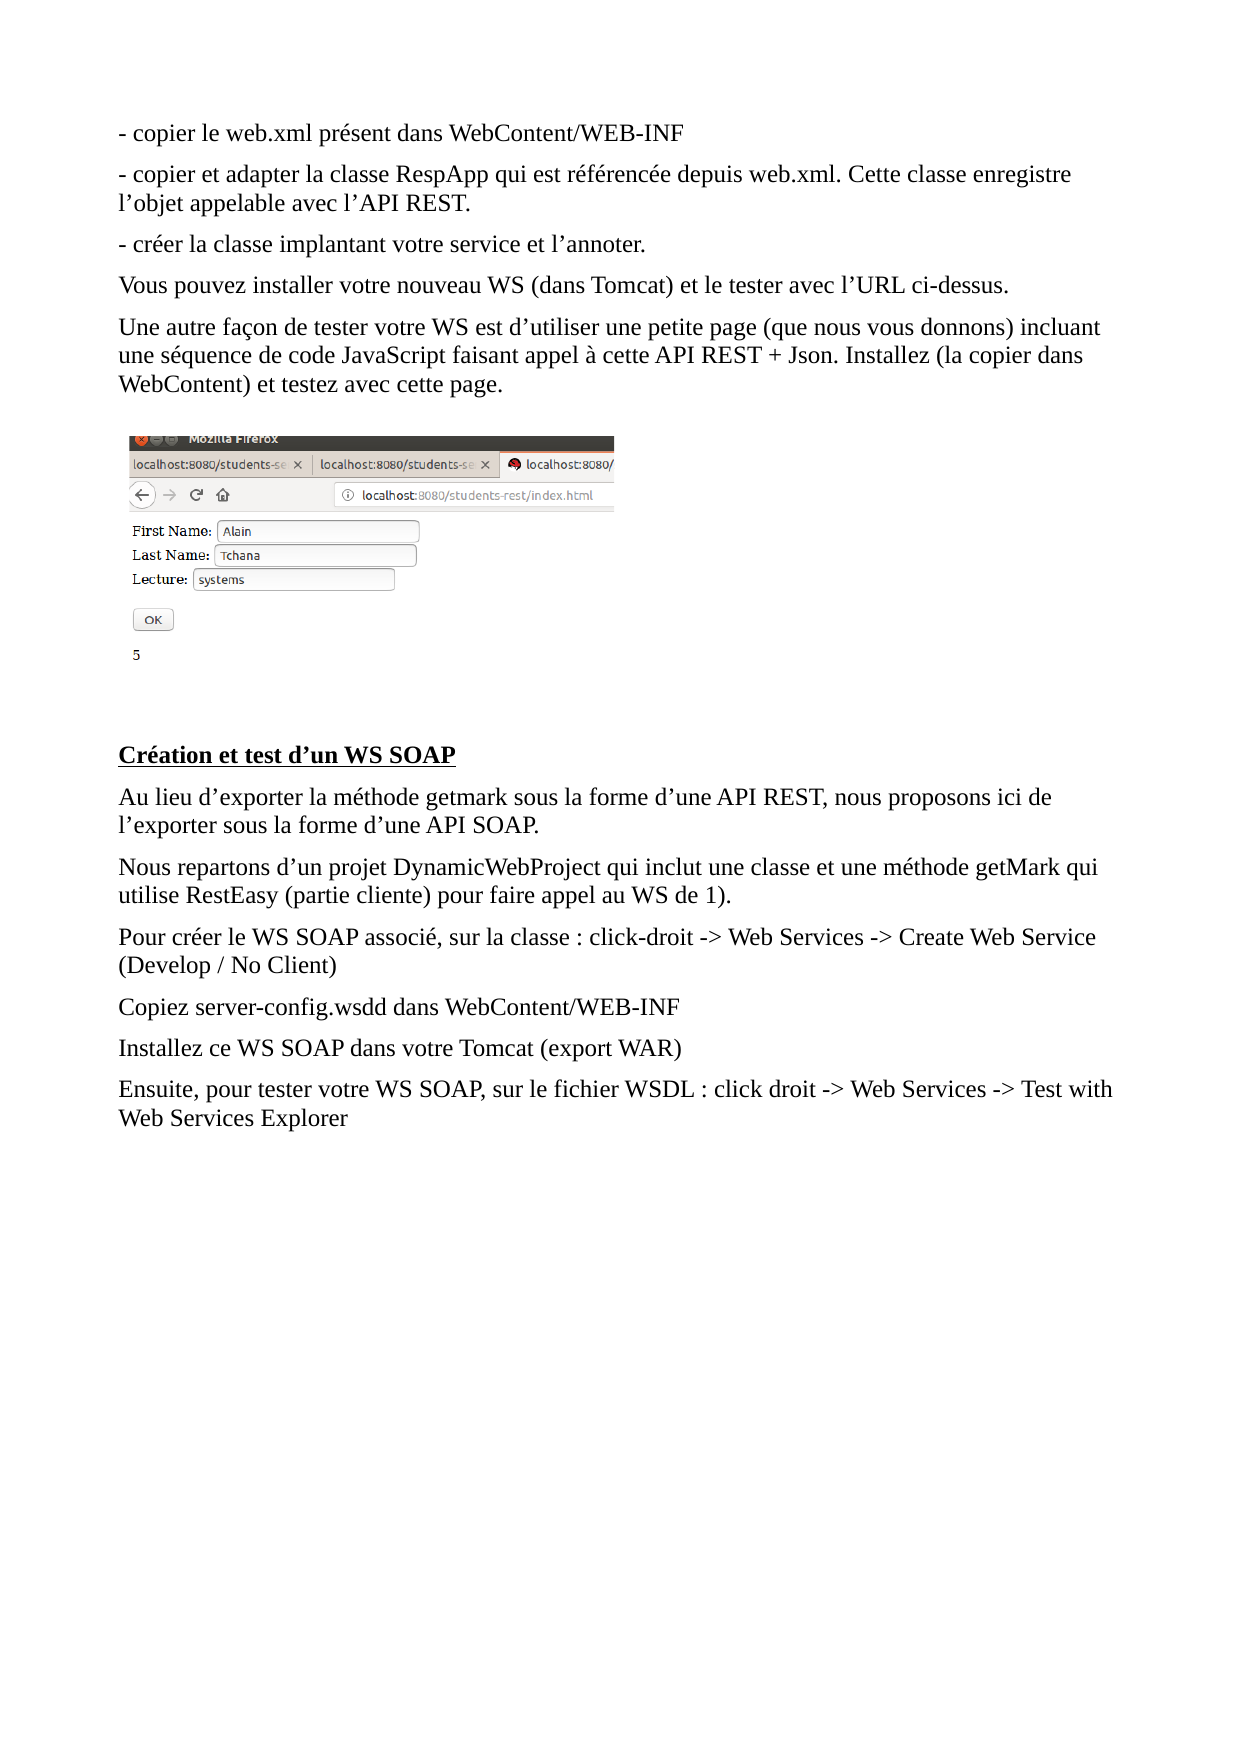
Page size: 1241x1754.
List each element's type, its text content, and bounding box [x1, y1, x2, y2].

text - copier le web.xml présent dans WebContent/WEB-INF [118, 118, 1122, 147]
text Ensuite, pour tester votre WS SOAP, sur le fichier WSDL : click droit -> Web Services -> Test with Web Services Explorer [118, 1074, 1122, 1132]
text - copier et adapter la classe RespApp qui est référencée depuis web.xml. Cette classe enregistre l’objet appelable avec l’API REST. [118, 159, 1122, 217]
text Au lieu d’exporter la méthode getmark sous la forme d’une API REST, nous proposons ici de l’exporter sous la forme d’une API SOAP. [118, 782, 1122, 839]
text Copiez server-config.wsdd dans WebContent/WEB-INF [118, 992, 1122, 1021]
text Pour créer le WS SOAP associé, sur la classe : click-droit -> Web Services -> Create Web Service (Develop / No Client) [118, 922, 1122, 979]
picture [129, 436, 615, 674]
text Création et test d’un WS SOAP [118, 741, 1122, 769]
text Vous pouvez installer votre nouveau WS (dans Tomcat) et le tester avec l’URL ci-dessus. [118, 271, 1122, 299]
text - créer la classe implantant votre service et l’annoter. [118, 229, 1122, 258]
text Nous repartons d’un projet DynamicWebProject qui inclut une classe et une méthode getMark qui utilise RestEasy (partie cliente) pour faire appel au WS de 1). [118, 852, 1122, 909]
text Une autre façon de tester votre WS est d’utiliser une petite page (que nous vous donnons) incluant une séquence de code JavaScript faisant appel à cette API REST + Json. Installez (la copier dans WebContent) et testez avec cette page. [118, 312, 1122, 398]
text Installez ce WS SOAP dans votre Tomcat (export WAR) [118, 1033, 1122, 1062]
